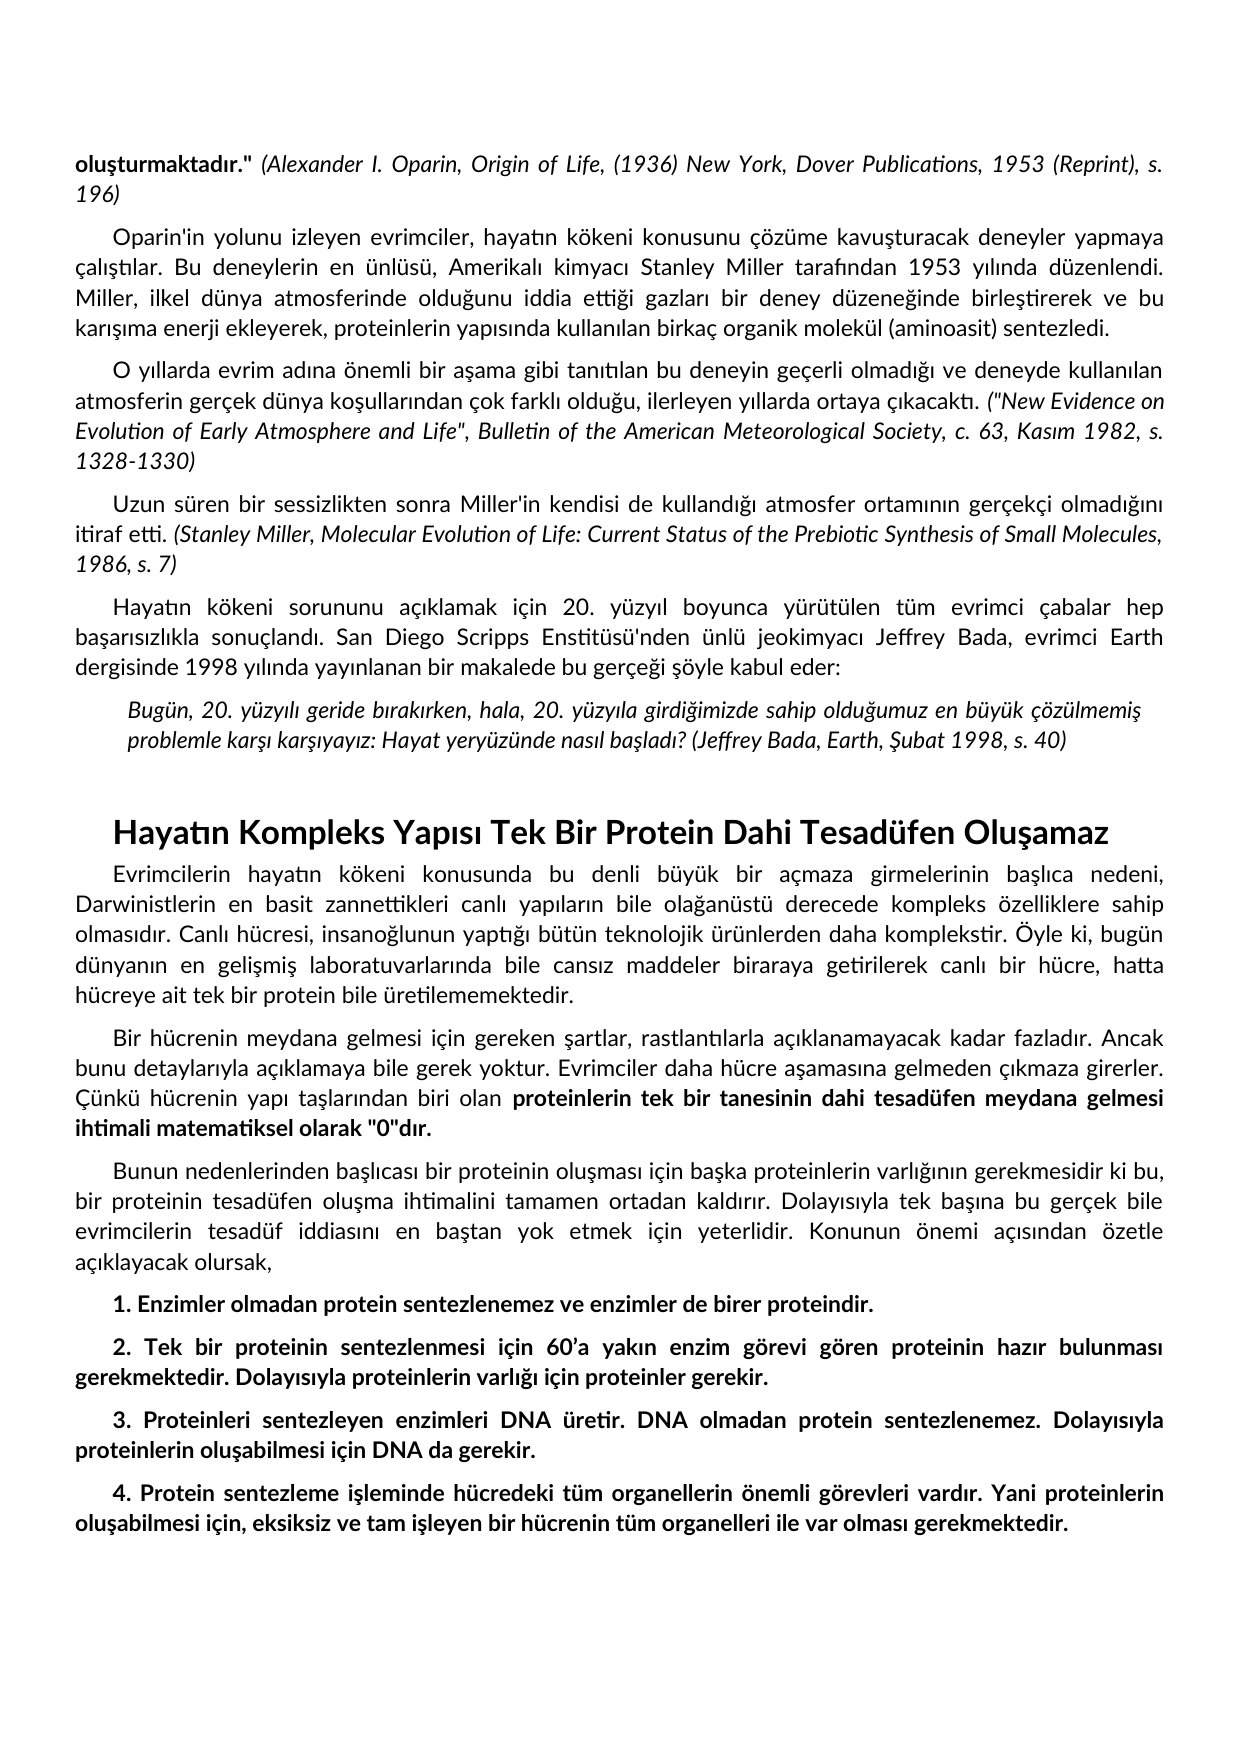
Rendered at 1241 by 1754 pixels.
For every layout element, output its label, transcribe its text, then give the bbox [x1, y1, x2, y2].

text Evrimcilerin hayatın kökeni konusunda bu denli büyük bir açmaza girmelerinin başlıca nedeni, Darwinistlerin en basit zannettikleri canlı yapıların bile olağanüstü derecede kompleks özelliklere sahip olmasıdır. Canlı hücresi, insanoğlunun yaptığı bütün teknolojik ürünlerden daha komplekstir. Öyle ki, bugün dünyanın en gelişmiş laboratuvarlarında bile cansız maddeler biraraya getirilerek canlı bir hücre, hatta hücreye ait tek bir protein bile üretilememektedir. [75, 860, 1165, 1008]
text 3. Proteinleri sentezleyen enzimleri DNA üretir. DNA olmadan protein sentezlenemez. Dolayısıyla proteinlerin oluşabilmesi için DNA da gerekir. [75, 1406, 1165, 1463]
text Hayatın kökeni sorununu açıklamak için 20. yüzyıl boyunca yürütülen tüm evrimci çabalar hep başarısızlıkla sonuçlandı. San Diego Scripps Enstitüsü'nden ünlü jeokimyacı Jeffrey Bada, evrimci Earth dergisinde 1998 yılında yayınlanan bir makalede bu gerçeği şöyle kabul eder: [75, 593, 1165, 681]
text Uzun süren bir sessizlikten sonra Miller'in kendisi de kullandığı atmosfer ortamının gerçekçi olmadığını itiraf etti. (Stanley Miller, Molecular Evolution of Life: Current Status of the Prebiotic Synthesis of Small Molecules, 1986, s. 7) [75, 489, 1165, 577]
text Bir hücrenin meydana gelmesi için gereken şartlar, rastlantılarla açıklanamayacak kadar fazladır. Ancak bunu detaylarıyla açıklamaya bile gerek yoktur. Evrimciler daha hücre aşamasına gelmeden çıkmaza girerler. Çünkü hücrenin yapı taşlarından biri olan proteinlerin tek bir tanesinin dahi tesadüfen meydana gelmesi ihtimali matematiksel olarak "0"dır. [75, 1023, 1165, 1141]
text oluşturmaktadır." (Alexander I. Oparin, Origin of Life, (1936) New York, Dover Publications, 1953 (Reprint), s. 196) [75, 150, 1165, 208]
text 4. Protein sentezleme işleminde hücredeki tüm organellerin önemli görevleri vardır. Yani proteinlerin oluşabilmesi için, eksiksiz ve tam işleyen bir hücrenin tüm organelleri ile var olması gerekmektedir. [75, 1478, 1165, 1536]
subtitle Hayatın Kompleks Yapısı Tek Bir Protein Dahi Tesadüfen Oluşamaz [112, 811, 1165, 851]
text 1. Enzimler olmadan protein sentezlenemez ve enzimler de birer proteindir. [75, 1290, 1165, 1317]
text Oparin'in yolunu izleyen evrimciler, hayatın kökeni konusunu çözüme kavuşturacak deneyler yapmaya çalıştılar. Bu deneylerin en ünlüsü, Amerikalı kimyacı Stanley Miller tarafından 1953 yılında düzenlendi. Miller, ilkel dünya atmosferinde olduğunu iddia ettiği gazları bir deney düzeneğinde birleştirerek ve bu karışıma enerji ekleyerek, proteinlerin yapısında kullanılan birkaç organik molekül (aminoasit) sentezledi. [75, 223, 1165, 341]
text 2. Tek bir proteinin sentezlenmesi için 60’a yakın enzim görevi gören proteinin hazır bulunması gerekmektedir. Dolayısıyla proteinlerin varlığı için proteinler gerekir. [75, 1333, 1165, 1390]
text Bunun nedenlerinden başlıcası bir proteinin oluşması için başka proteinlerin varlığının gerekmesidir ki bu, bir proteinin tesadüfen oluşma ihtimalini tamamen ortadan kaldırır. Dolayısıyla tek başına bu gerçek bile evrimcilerin tesadüf iddiasını en baştan yok etmek için yeterlidir. Konunun önemi açısından özetle açıklayacak olursak, [75, 1157, 1165, 1275]
text O yıllarda evrim adına önemli bir aşama gibi tanıtılan bu deneyin geçerli olmadığı ve deneyde kullanılan atmosferin gerçek dünya koşullarından çok farklı olduğu, ilerleyen yıllarda ortaya çıkacaktı. ("New Evidence on Evolution of Early Atmosphere and Life", Bulletin of the American Meteorological Society, c. 63, Kasım 1982, s. 1328-1330) [75, 356, 1165, 474]
text Bugün, 20. yüzyılı geride bırakırken, hala, 20. yüzyıla girdiğimizde sahip olduğumuz en büyük çözülmemiş problemle karşı karşıyayız: Hayat yeryüzünde nasıl başladı? (Jeffrey Bada, Earth, Şubat 1998, s. 40) [127, 696, 1143, 753]
